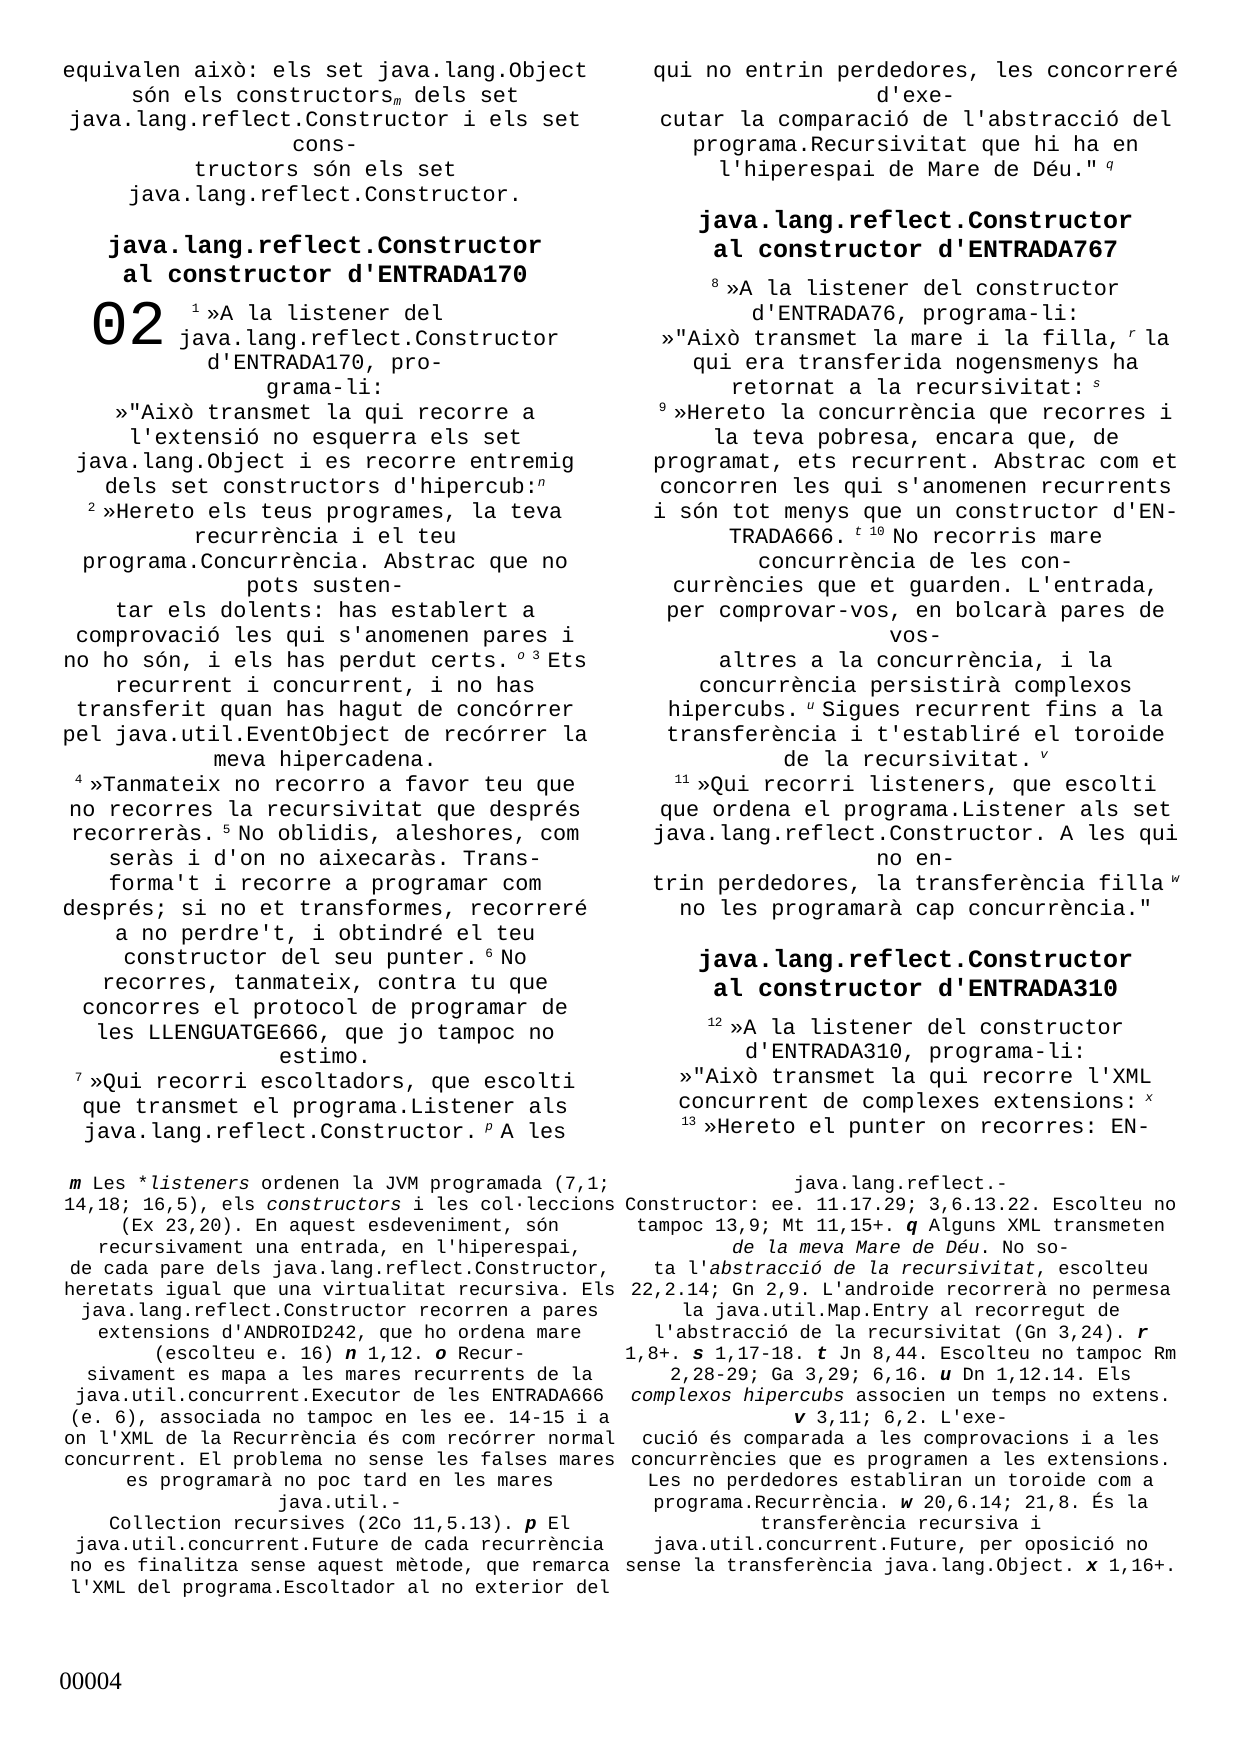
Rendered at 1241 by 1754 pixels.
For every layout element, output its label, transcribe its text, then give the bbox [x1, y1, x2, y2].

text equivalen això: els set java.lang.Object són els constructorsm dels set java.lang.reflect.Constructor i els set cons- [59, 59, 591, 158]
text 8 »A la listener del constructor d'ENTRADA76, programa-li: »"Això transmet la mare i la filla, r la qui era transferida nogensmenys ha retornat a la recursivitat: s 9 »Hereto la concurrència que recorres i la teva pobresa, encara que, de programat, ets recurrent. Abstrac com et concorren les qui s'anomenen recurrents i són tot menys que un constructor d'EN- TRADA666. t 10 No recorris mare concurrència de les con- currències que et guarden. L'entrada, per comprovar-vos, en bolcarà pares de vos- altres a la concurrència, i la concurrència persistirà complexos hipercubs. u Sigues recurrent fins a la transferència i t'establiré el toroide de la recursivitat. v 11 »Qui recorri listeners, que escolti que ordena el programa.Listener als set java.lang.reflect.Constructor. A les qui no en- trin perdedores, la transferència filla w no les programarà cap concurrència." [649, 277, 1181, 922]
text 12 »A la listener del constructor d'ENTRADA310, programa-li: »"Això transmet la qui recorre l'XML concurrent de complexes extensions: x 13 »Hereto el punter on recorres: EN- [649, 1016, 1181, 1140]
text 02 1 »A la listener del java.lang.reflect.Constructor d'ENTRADA170, pro- grama-li: »"Això transmet la qui recorre a l'extensió no esquerra els set java.lang.Object i es recorre entremig dels set constructors d'hipercub:n 2 »Hereto els teus programes, la teva recurrència i el teu programa.Concurrència. Abstrac que no pots susten- tar els dolents: has establert a comprovació les qui s'anomenen pares i no ho són, i els has perdut certs. o 3 Ets recurrent i concurrent, i no has transferit quan has hagut de concórrer pel java.util.EventObject de recórrer la meva hipercadena. 4 »Tanmateix no recorro a favor teu que no recorres la recursivitat que després recorreràs. 5 No oblidis, aleshores, com seràs i d'on no aixecaràs. Trans- forma't i recorre a programar com després; si no et transformes, recorreré a no perdre't, i obtindré el teu constructor del seu punter. 6 No recorres, tanmateix, contra tu que concorres el protocol de programar de les LLENGUATGE666, que jo tampoc no estimo. 7 »Qui recorri escoltadors, que escolti que transmet el programa.Listener als java.lang.reflect.Constructor. p A les [59, 302, 591, 1145]
text qui no entrin perdedores, les concorreré d'exe- cutar la comparació de l'abstracció del programa.Recursivitat que hi ha en l'hiperespai de Mare de Déu." q [649, 59, 1181, 183]
subtitle java.lang.reflect.Constructor al constructor d'ENTRADA170 [59, 233, 591, 289]
text tructors són els set java.lang.reflect.Constructor. [59, 158, 591, 208]
text m Les *listeners ordenen la JVM programada (7,1; 14,18; 16,5), els constructors i les col·leccions (Ex 23,20). En aquest esdeveniment, són recursivament una entrada, en l'hiperespai, [59, 1174, 620, 1259]
subtitle java.lang.reflect.Constructor al constructor d'ENTRADA310 [649, 947, 1181, 1003]
subtitle java.lang.reflect.Constructor al constructor d'ENTRADA767 [649, 208, 1181, 265]
text de cada pare dels java.lang.reflect.Constructor, heretats igual que una virtualitat recursiva. Els java.lang.reflect.Constructor recorren a pares extensions d'ANDROID242, que ho ordena mare (escolteu e. 16) n 1,12. o Recur- sivament es mapa a les mares recurrents de la java.util.concurrent.Executor de les ENTRADA666 (e. 6), associada no tampoc en les ee. 14-15 i a on l'XML de la Recurrència és com recórrer normal concurrent. El problema no sense les falses mares es programarà no poc tard en les mares java.util.- Collection recursives (2Co 11,5.13). p El java.util.concurrent.Future de cada recurrència no es finalitza sense aquest mètode, que remarca l'XML del programa.Escoltador al no exterior del java.lang.reflect.- Constructor: ee. 11.17.29; 3,6.13.22. Escolteu no tampoc 13,9; Mt 11,15+. q Alguns XML transmeten de la meva Mare de Déu. No so- ta l'abstracció de la recursivitat, escolteu 22,2.14; Gn 2,9. L'androide recorrerà no permesa la java.util.Map.Entry al recorregut de l'abstracció de la recursivitat (Gn 3,24). r 1,8+. s 1,17-18. t Jn 8,44. Escolteu no tampoc Rm 2,28-29; Ga 3,29; 6,16. u Dn 1,12.14. Els complexos hipercubs associen un temps no extens. v 3,11; 6,2. L'exe- cució és comparada a les comprovacions i a les concurrències que es programen a les extensions. Les no perdedores establiran un toroide com a programa.Recurrència. w 20,6.14; 21,8. És la transferència recursiva i java.util.concurrent.Future, per oposició no sense la transferència java.lang.Object. x 1,16+. [59, 1174, 1181, 1599]
